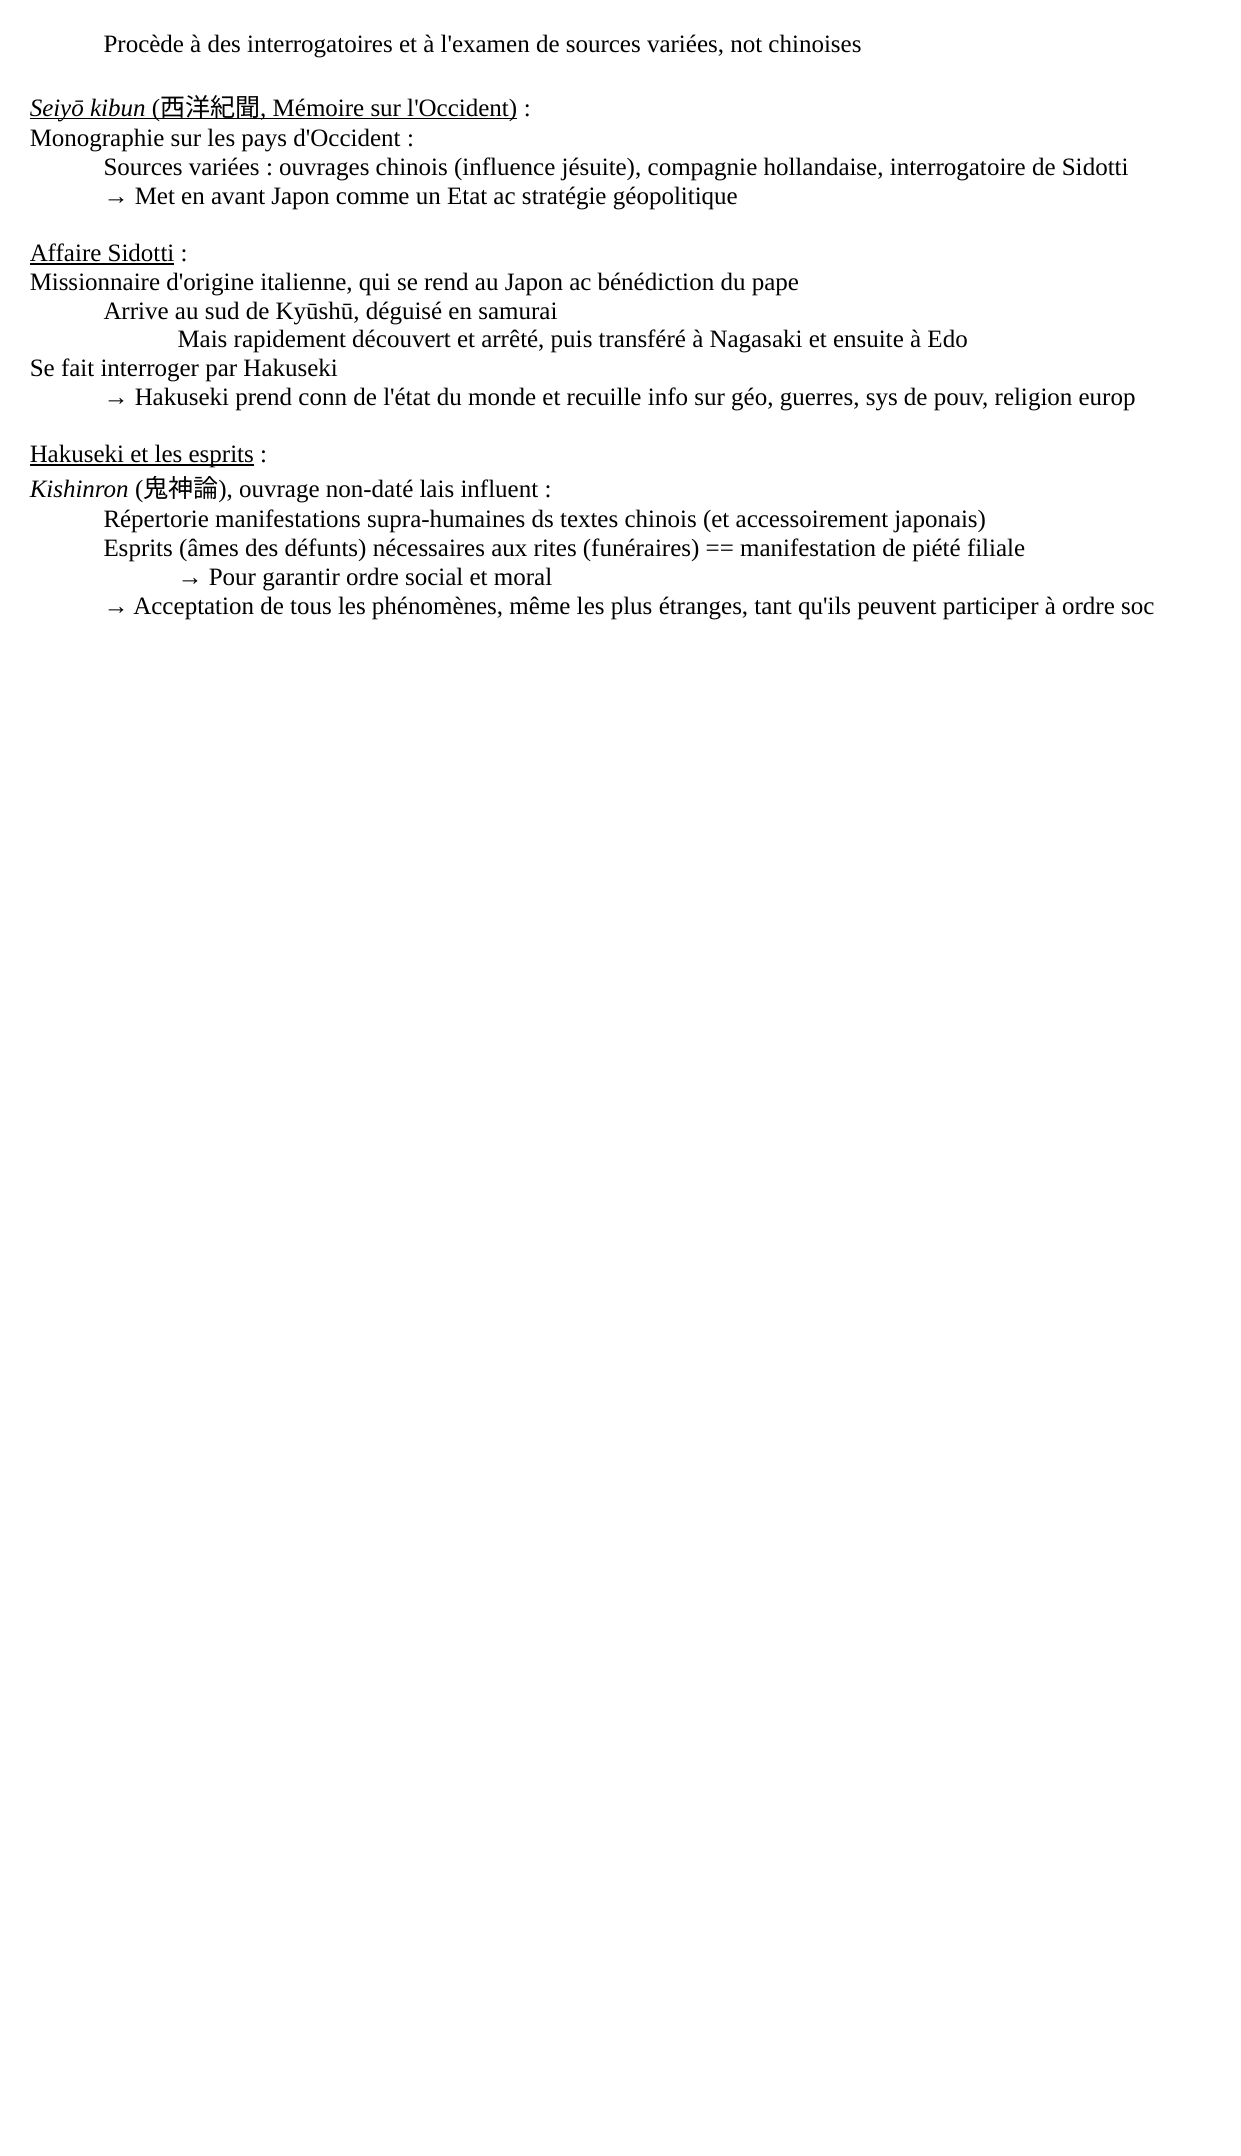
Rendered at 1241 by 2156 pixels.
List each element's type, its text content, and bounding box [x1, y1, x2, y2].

text → Met en avant Japon comme un Etat ac stratégie géopolitique [29, 181, 1211, 209]
text Procède à des interrogatoires et à l'examen de sources variées, not chinoises [29, 29, 1211, 58]
text Se fait interroger par Hakuseki [29, 353, 1211, 382]
text Esprits (âmes des défunts) nécessaires aux rites (funéraires) == manifestation de piété filiale [29, 533, 1211, 562]
text → Acceptation de tous les phénomènes, même les plus étranges, tant qu'ils peuvent participer à ordre soc [29, 591, 1211, 619]
text Arrive au sud de Kyūshū, déguisé en samurai [29, 296, 1211, 324]
text Répertorie manifestations supra-humaines ds textes chinois (et accessoirement japonais) [29, 504, 1211, 533]
text Mais rapidement découvert et arrêté, puis transféré à Nagasaki et ensuite à Edo [29, 324, 1211, 353]
text Seiyō kibun (西洋紀聞, Mémoire sur l'Occident) : [29, 87, 1211, 123]
text → Hakuseki prend conn de l'état du monde et recuille info sur géo, guerres, sys de pouv, religion europ [29, 382, 1211, 411]
text Kishinron (鬼神論), ouvrage non-daté lais influent : [29, 468, 1211, 504]
text Sources variées : ouvrages chinois (influence jésuite), compagnie hollandaise, interrogatoire de Sidotti [29, 152, 1211, 181]
text Missionnaire d'origine italienne, qui se rend au Japon ac bénédiction du pape [29, 267, 1211, 296]
text Hakuseki et les esprits : [29, 439, 1211, 468]
text → Pour garantir ordre social et moral [29, 562, 1211, 591]
text Affaire Sidotti : [29, 238, 1211, 267]
text Monographie sur les pays d'Occident : [29, 123, 1211, 152]
